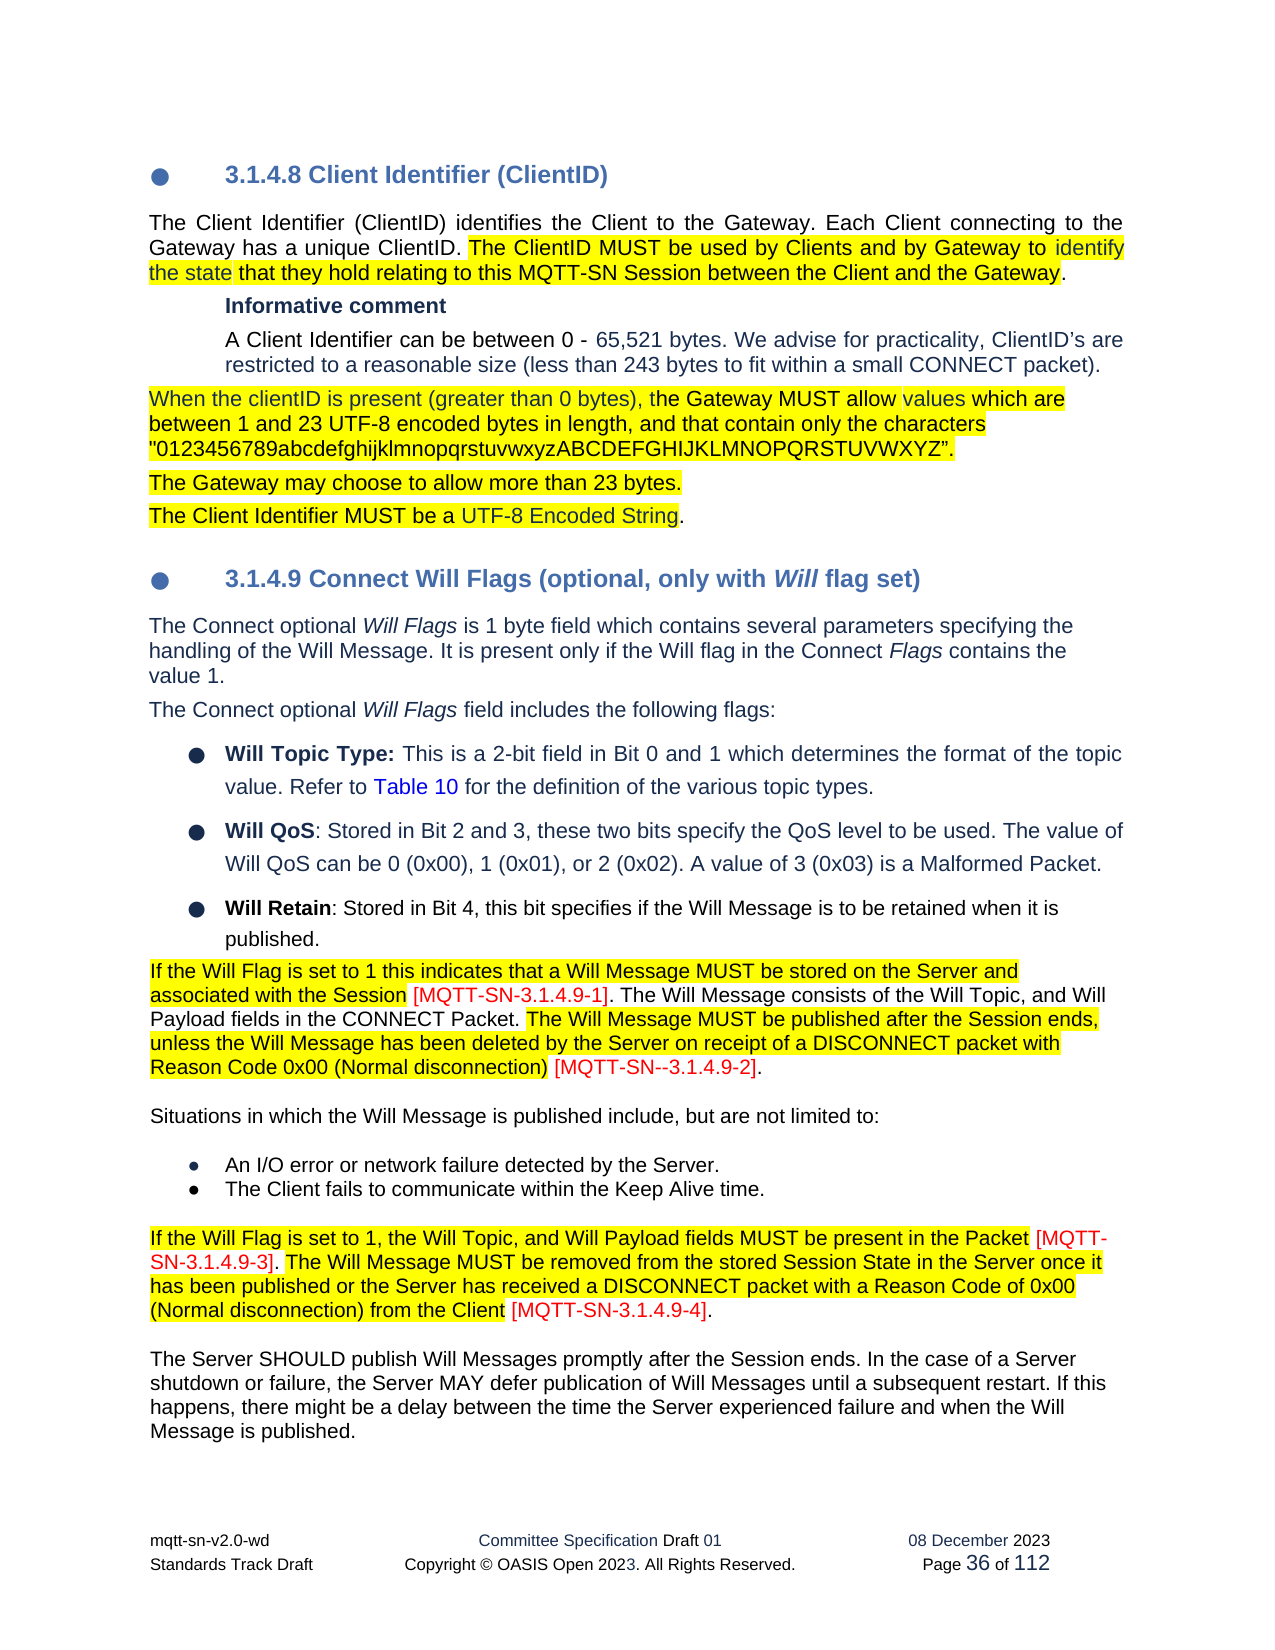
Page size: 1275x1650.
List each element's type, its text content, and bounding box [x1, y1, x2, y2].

subtitle 3.1.4.8 Client Identifier (ClientID) [150, 150, 1124, 197]
text The Client Identifier MUST be a UTF-8 Encoded String. [148, 503, 679, 528]
text The Connect optional Will Flags is 1 byte field which contains several parameters specifying the handling of the Will Message. It is present only if the Will flag in the Connect Flags contains the value 1. [148, 613, 1124, 688]
list Will Retain: Stored in Bit 4, this bit specifies if the Will Message is to be retained when it is published. [187, 884, 1124, 951]
list Will Topic Type: This is a 2-bit field in Bit 0 and 1 which determines the format of the topic value. Refer to Table 10 for the definition of the various topic types. [187, 730, 1124, 799]
text Informative comment [225, 293, 1124, 319]
text The Client Identifier MUST be a UTF-8 Encoded String. [685, 503, 1124, 528]
text The Client Identifier (ClientID) identifies the Client to the Gateway. Each Client connecting to the Gateway has a unique ClientID. The ClientID MUST be used by Clients and by Gateway to identify the state that they hold relating to this MQTT-SN Session between the Client and the Gateway. [148, 209, 1124, 285]
list The Client fails to communicate within the Keep Alive time. [187, 1177, 1125, 1201]
text If the Will Flag is set to 1 this indicates that a Will Message MUST be stored on the Server and associated with the Session [MQTT-SN-3.1.4.9-1]. The Will Message consists of the Will Topic, and Will Payload fields in the CONNECT Packet. The Will Message MUST be published after the Session ends, unless the Will Message has been deleted by the Server on receipt of a DISCONNECT packet with Reason Code 0x00 (Normal disconnection) [MQTT-SN--3.1.4.9-2]. [150, 959, 1124, 1079]
text The Gateway may choose to allow more than 23 bytes. [148, 470, 1124, 495]
text The Server SHOULD publish Will Messages promptly after the Session ends. In the case of a Server shutdown or failure, the Server MAY defer publication of Will Messages until a subsequent restart. If this happens, there might be a delay between the time the Server experienced failure and when the Will Message is published. [150, 1347, 1125, 1443]
text When the clientID is present (greater than 0 bytes), the Gateway MUST allow values which are between 1 and 23 UTF-8 encoded bytes in length, and that contain only the characters "0123456789abcdefghijklmnopqrstuvwxyzABCDEFGHIJKLMNOPQRSTUVWXYZ”. [148, 386, 1124, 461]
text The Connect optional Will Flags field includes the following flags: [148, 697, 1124, 722]
text A Client Identifier can be between 0 - 65,521 bytes. We advise for practicality, ClientID’s are restricted to a reasonable size (less than 243 bytes to fit within a small CONNECT packet). [225, 327, 1124, 377]
text If the Will Flag is set to 1, the Will Topic, and Will Payload fields MUST be present in the Packet [MQTT-SN-3.1.4.9-3]. The Will Message MUST be removed from the stored Session State in the Server once it has been published or the Server has received a DISCONNECT packet with a Reason Code of 0x00 (Normal disconnection) from the Client [MQTT-SN-3.1.4.9-4]. [150, 1226, 1125, 1322]
list Will QoS: Stored in Bit 2 and 3, these two bits specify the QoS level to be used. The value of Will QoS can be 0 (0x00), 1 (0x01), or 2 (0x02). A value of 3 (0x03) is a Malformed Packet. [187, 808, 1124, 876]
list An I/O error or network failure detected by the Server. [187, 1153, 1125, 1177]
subtitle 3.1.4.9 Connect Will Flags (optional, only with Will flag set) [150, 553, 1124, 600]
text Situations in which the Will Message is published include, but are not limited to: [150, 1104, 1125, 1128]
